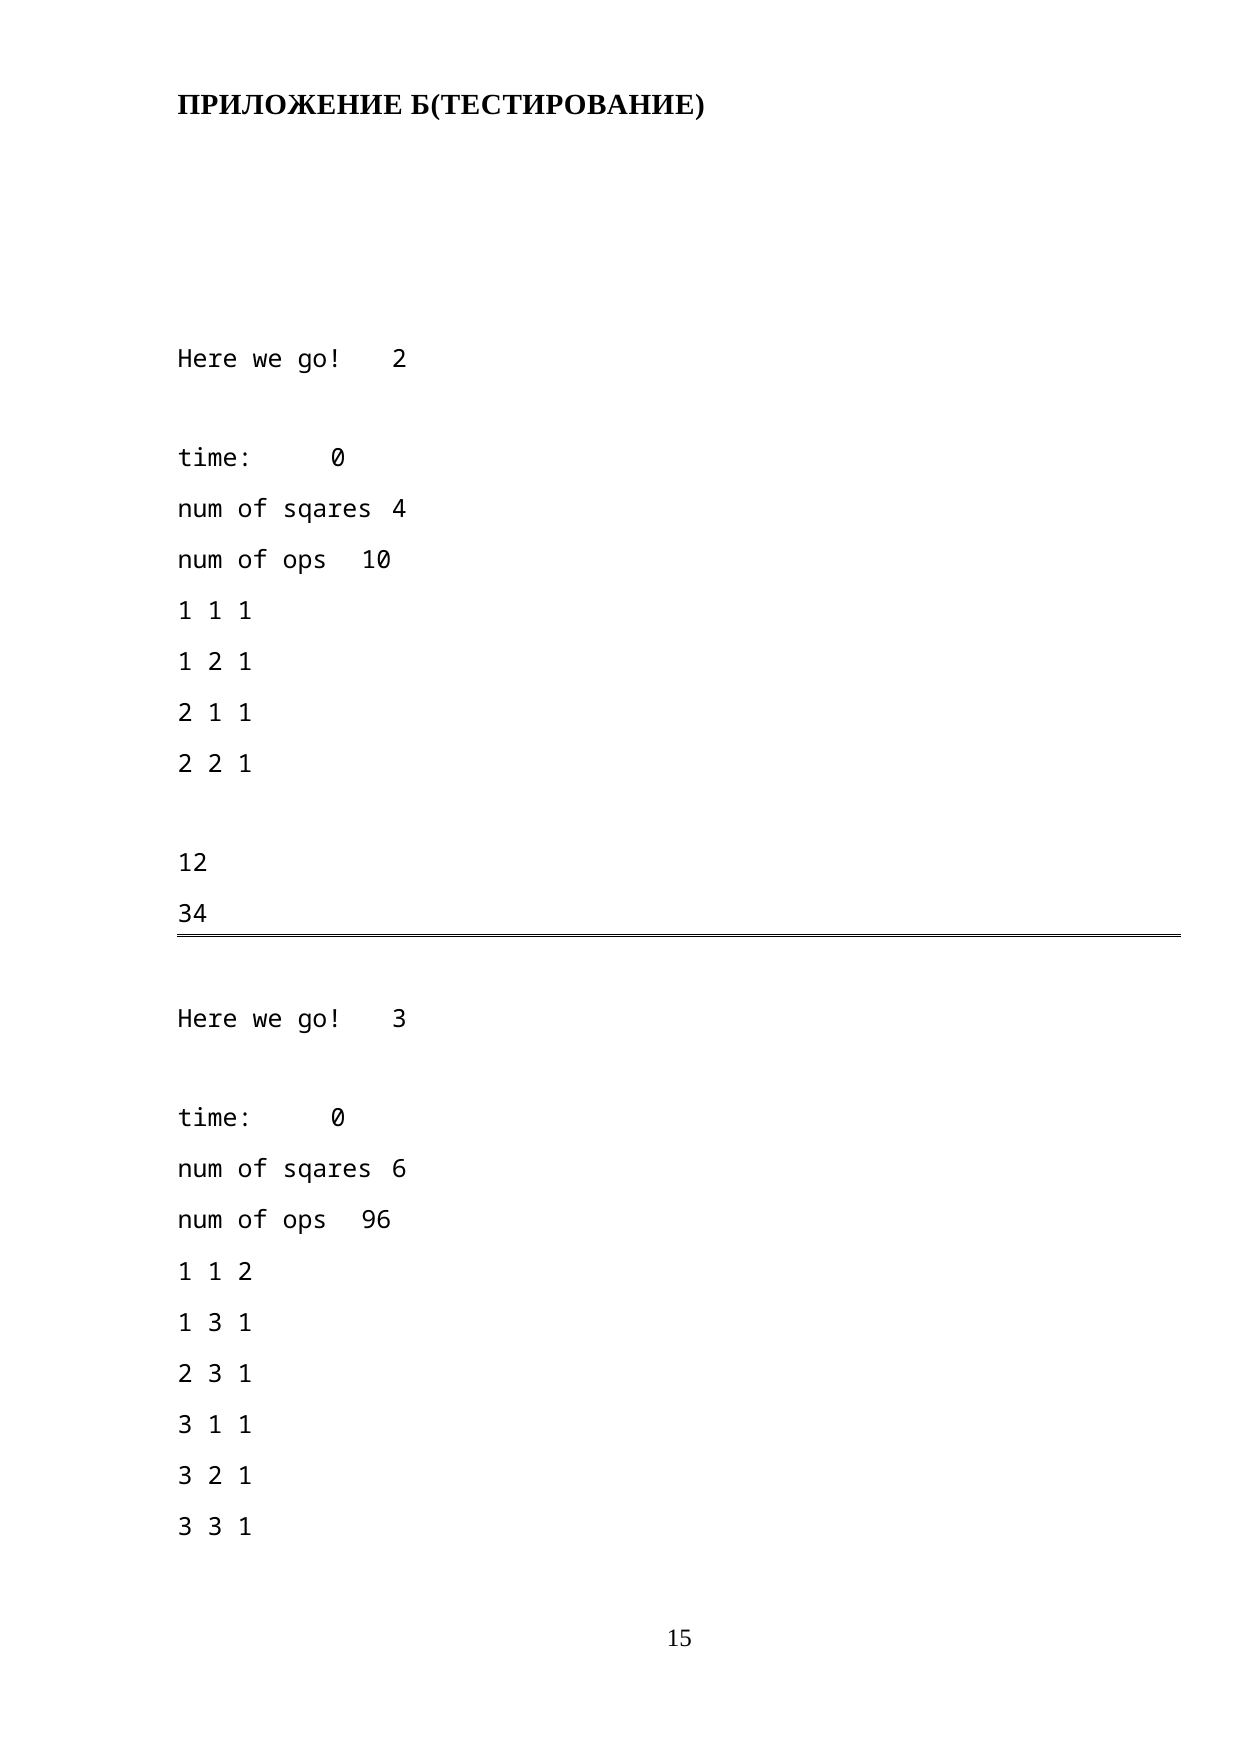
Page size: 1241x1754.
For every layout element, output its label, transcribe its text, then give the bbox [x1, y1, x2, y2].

text num of sqares 6 [177, 1151, 1181, 1185]
text num of ops 10 [177, 542, 1181, 576]
text num of sqares 4 [177, 491, 1181, 525]
text Here we go! 3 [177, 1001, 1181, 1035]
text 3 2 1 [177, 1457, 1181, 1491]
text 2 2 1 [177, 746, 1181, 780]
text 1 1 2 [177, 1253, 1181, 1287]
text 12 [177, 845, 1181, 879]
text time: 0 [177, 439, 1181, 474]
text 1 2 1 [177, 644, 1181, 678]
text 2 1 1 [177, 695, 1181, 729]
text num of ops 96 [177, 1202, 1181, 1236]
text 3 3 1 [177, 1508, 1181, 1542]
text Приложение Б(Тестирование) [177, 87, 1181, 121]
text time: 0 [177, 1100, 1181, 1134]
text Here we go! 2 [177, 341, 1181, 375]
text 2 3 1 [177, 1355, 1181, 1389]
text 1 3 1 [177, 1304, 1181, 1338]
text 34 [177, 896, 1181, 934]
text 3 1 1 [177, 1406, 1181, 1440]
text 1 1 1 [177, 593, 1181, 627]
